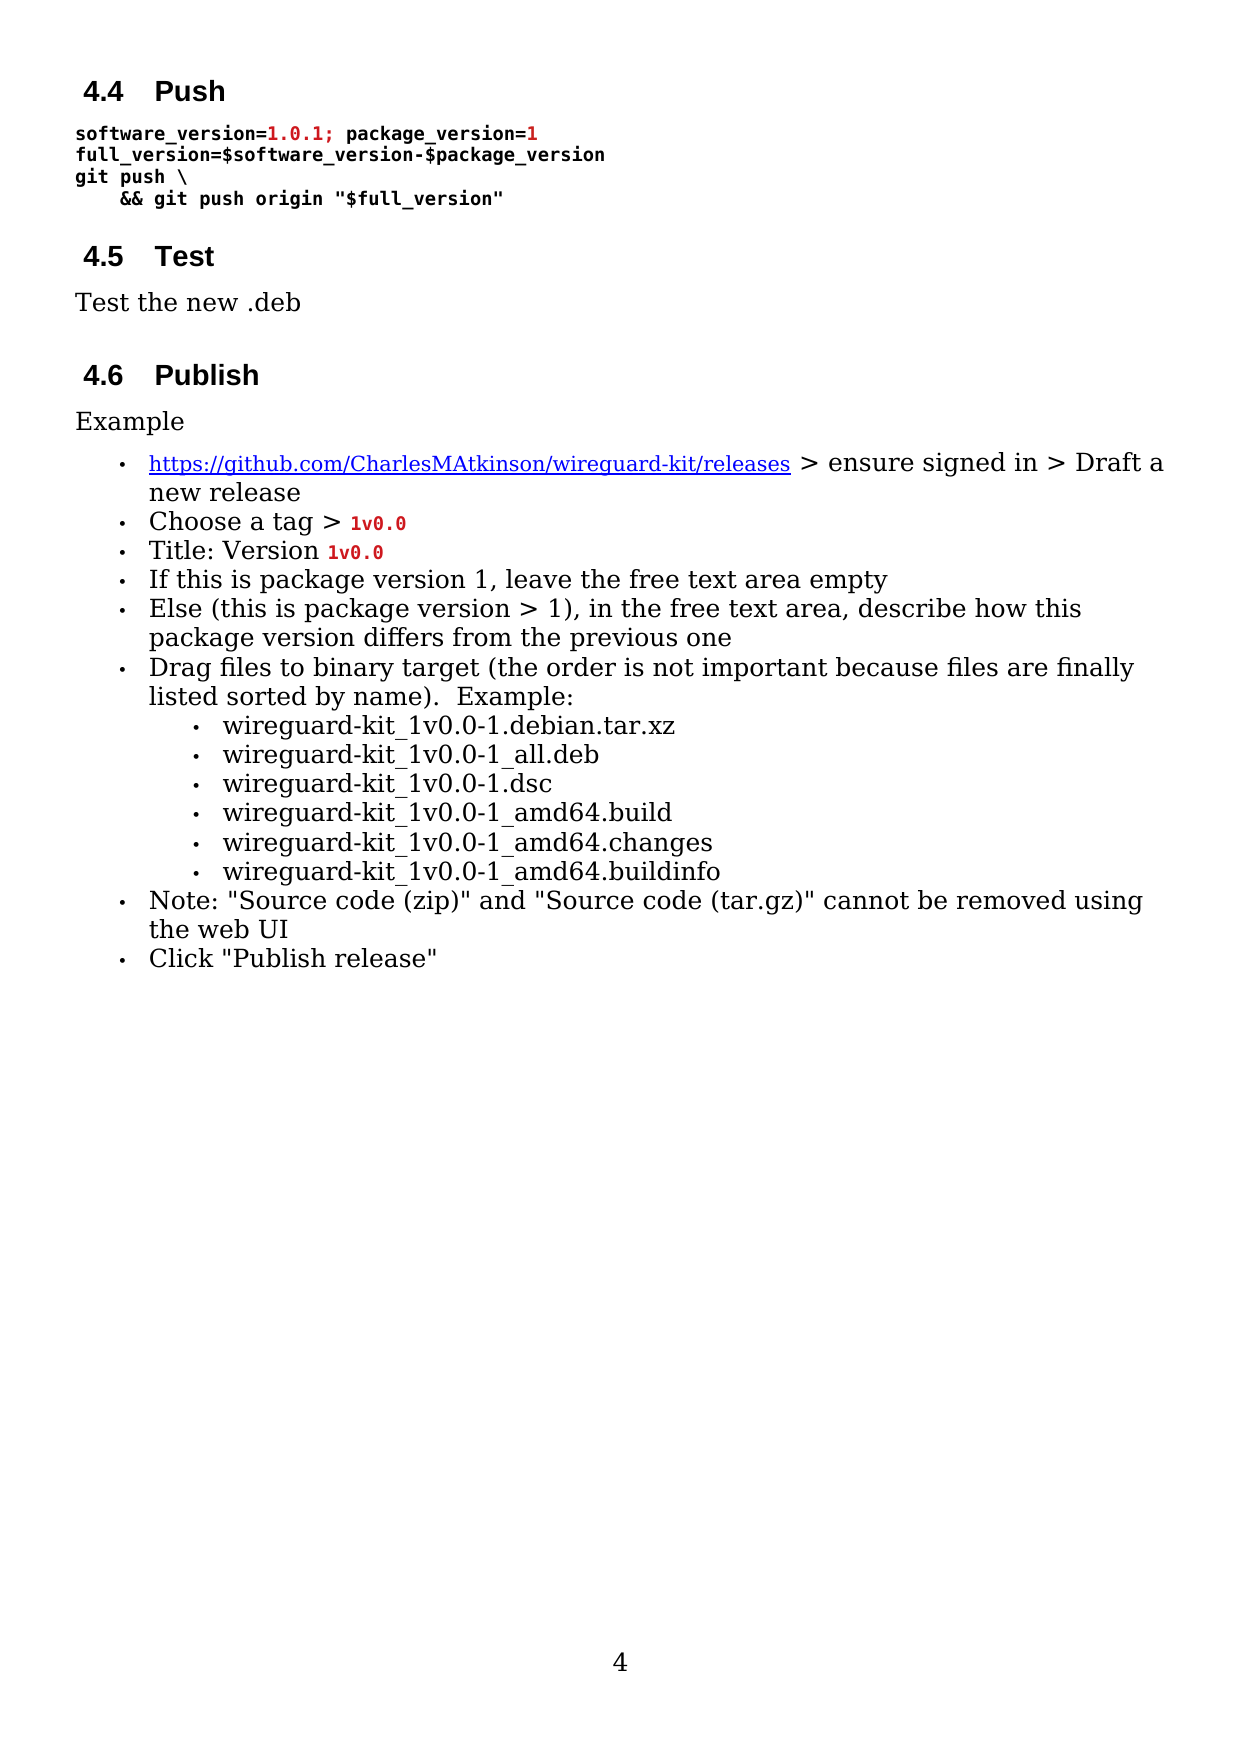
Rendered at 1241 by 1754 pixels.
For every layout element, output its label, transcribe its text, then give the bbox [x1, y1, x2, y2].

text Test the new .deb [75, 288, 1166, 317]
list Choose a tag > 1v0.0 [119, 507, 1166, 536]
list Note: "Source code (zip)" and "Source code (tar.gz)" cannot be removed using the web UI [119, 886, 1166, 944]
text && git push origin "$full_version" [75, 188, 1166, 210]
list wireguard-kit_1v0.0-1_amd64.buildinfo [193, 857, 1166, 886]
text full_version=$software_version-$package_version [75, 144, 1166, 166]
list wireguard-kit_1v0.0-1.debian.tar.xz [193, 711, 1166, 740]
list wireguard-kit_1v0.0-1_amd64.build [193, 799, 1166, 828]
subtitle Publish [75, 359, 1166, 392]
text software_version=1.0.1; package_version=1 [75, 123, 1166, 144]
list wireguard-kit_1v0.0-1_amd64.changes [193, 828, 1166, 857]
list Click "Publish release" [119, 944, 1166, 974]
text git push \ [75, 166, 1166, 188]
text Example [75, 407, 1166, 436]
list Title: Version 1v0.0 [119, 536, 1166, 565]
list wireguard-kit_1v0.0-1.dsc [193, 769, 1166, 799]
subtitle Push [75, 75, 1166, 108]
list Drag files to binary target (the order is not important because files are finally listed sorted by name). Example: [119, 653, 1166, 711]
list https://github.com/CharlesMAtkinson/wireguard-kit/releases > ensure signed in > Draft a new release [119, 449, 1166, 507]
list Else (this is package version > 1), in the free text area, describe how this package version differs from the previous one [119, 594, 1166, 653]
list If this is package version 1, leave the free text area empty [119, 565, 1166, 594]
subtitle Test [75, 240, 1166, 273]
list wireguard-kit_1v0.0-1_all.deb [193, 740, 1166, 769]
